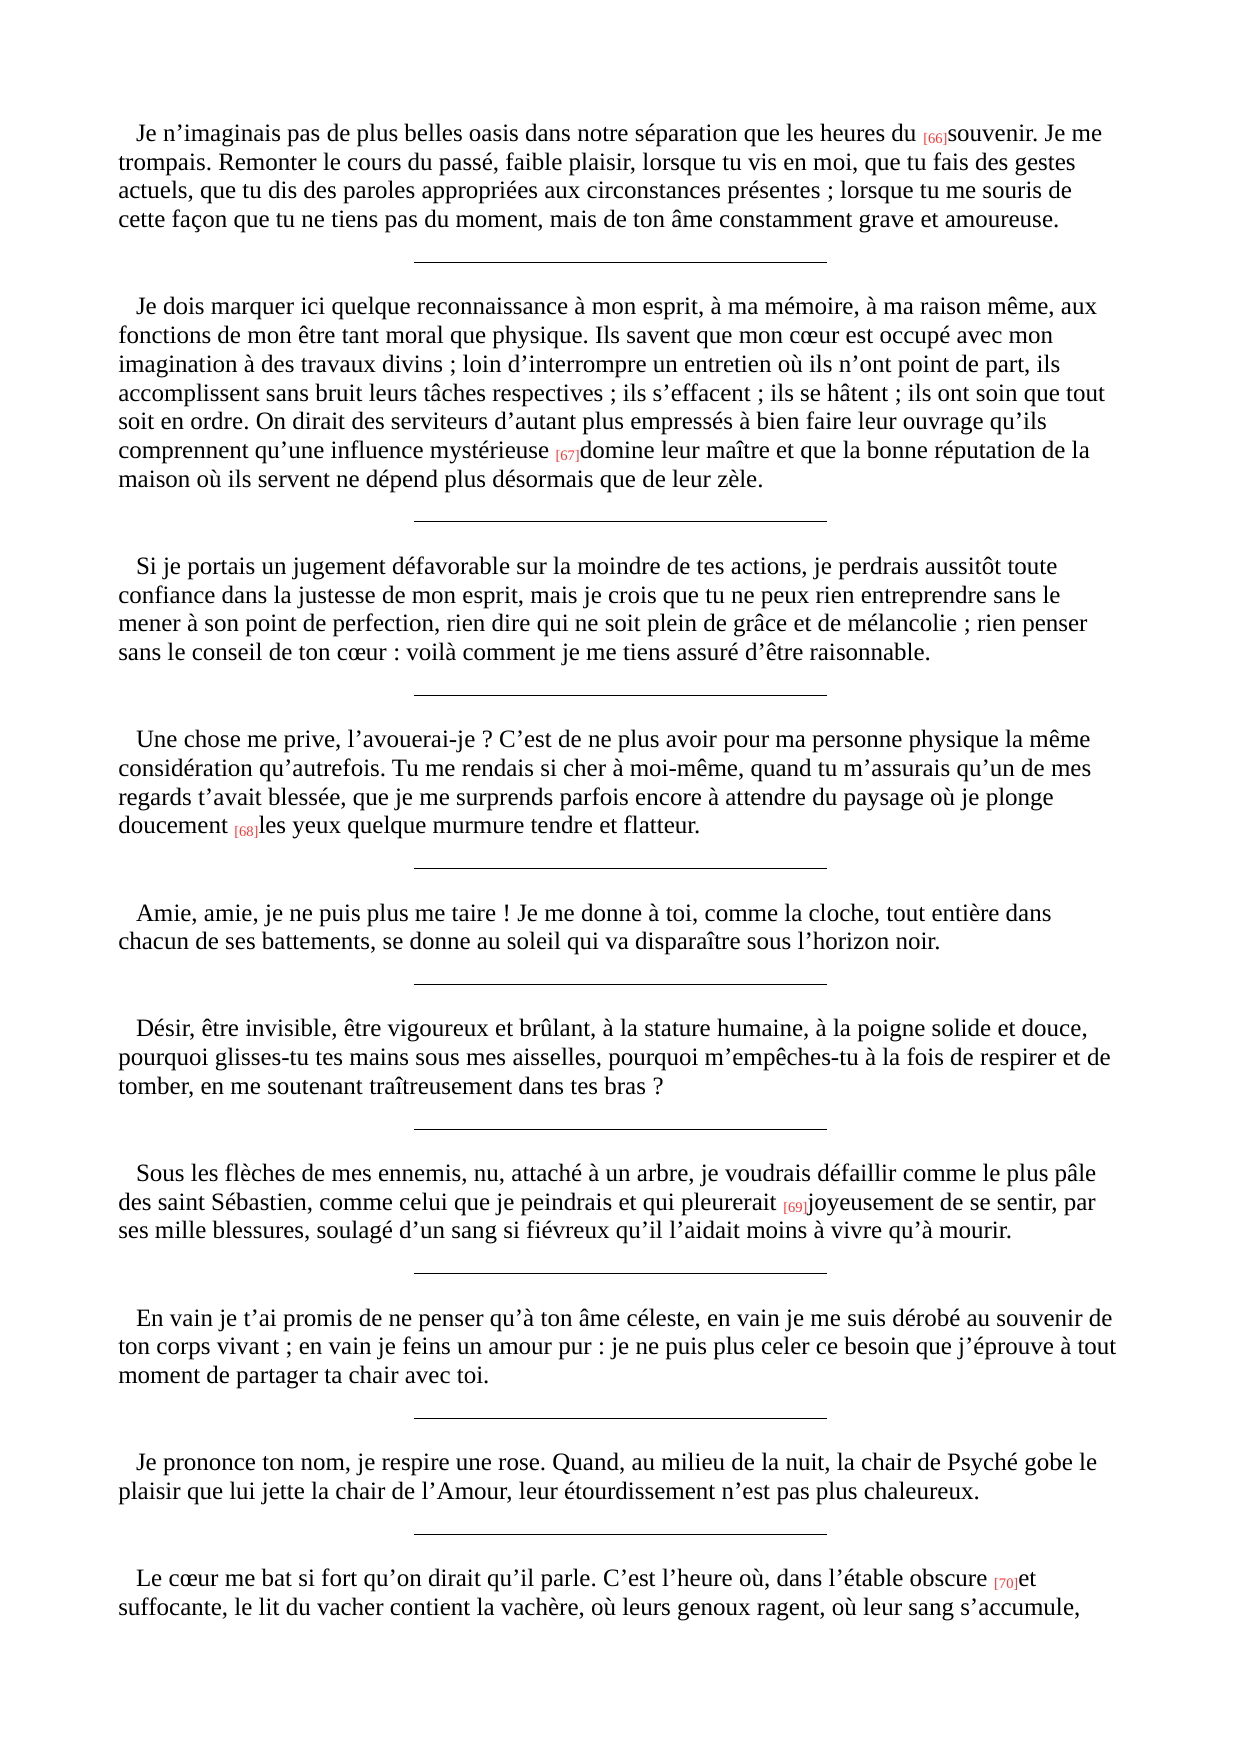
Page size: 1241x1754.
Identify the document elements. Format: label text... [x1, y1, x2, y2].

text Si je portais un jugement défavorable sur la moindre de tes actions, je perdrais aussitôt toute confiance dans la justesse de mon esprit, mais je crois que tu ne peux rien entreprendre sans le mener à son point de perfection, rien dire qui ne soit plein de grâce et de mélancolie ; rien penser sans le conseil de ton cœur : voilà comment je me tiens assuré d’être raisonnable. [118, 551, 1122, 666]
text Une chose me prive, l’avouerai-je ? C’est de ne plus avoir pour ma personne physique la même considération qu’autrefois. Tu me rendais si cher à moi-même, quand tu m’assurais qu’un de mes regards t’avait blessée, que je me surprends parfois encore à attendre du paysage où je plonge doucement [68]les yeux quelque murmure tendre et flatteur. [118, 724, 1122, 839]
text En vain je t’ai promis de ne penser qu’à ton âme céleste, en vain je me suis dérobé au souvenir de ton corps vivant ; en vain je feins un amour pur : je ne puis plus celer ce besoin que j’éprouve à tout moment de partager ta chair avec toi. [118, 1303, 1122, 1389]
text Le cœur me bat si fort qu’on dirait qu’il parle. C’est l’heure où, dans l’étable obscure [70]et suffocante, le lit du vacher contient la vachère, où leurs genoux ragent, où leur sang s’accumule, [118, 1563, 1122, 1621]
text Je dois marquer ici quelque reconnaissance à mon esprit, à ma mémoire, à ma raison même, aux fonctions de mon être tant moral que physique. Ils savent que mon cœur est occupé avec mon imagination à des travaux divins ; loin d’interrompre un entretien où ils n’ont point de part, ils accomplissent sans bruit leurs tâches respectives ; ils s’effacent ; ils se hâtent ; ils ont soin que tout soit en ordre. On dirait des serviteurs d’autant plus empressés à bien faire leur ouvrage qu’ils comprennent qu’une influence mystérieuse [67]domine leur maître et que la bonne réputation de la maison où ils servent ne dépend plus désormais que de leur zèle. [118, 291, 1122, 493]
text Je prononce ton nom, je respire une rose. Quand, au milieu de la nuit, la chair de Psyché gobe le plaisir que lui jette la chair de l’Amour, leur étourdissement n’est pas plus chaleureux. [118, 1447, 1122, 1505]
text Sous les flèches de mes ennemis, nu, attaché à un arbre, je voudrais défaillir comme le plus pâle des saint Sébastien, comme celui que je peindrais et qui pleurerait [69]joyeusement de se sentir, par ses mille blessures, soulagé d’un sang si fiévreux qu’il l’aidait moins à vivre qu’à mourir. [118, 1158, 1122, 1244]
text Amie, amie, je ne puis plus me taire ! Je me donne à toi, comme la cloche, tout entière dans chacun de ses battements, se donne au soleil qui va disparaître sous l’horizon noir. [118, 898, 1122, 955]
text Je n’imaginais pas de plus belles oasis dans notre séparation que les heures du [66]souvenir. Je me trompais. Remonter le cours du passé, faible plaisir, lorsque tu vis en moi, que tu fais des gestes actuels, que tu dis des paroles appropriées aux circonstances présentes ; lorsque tu me souris de cette façon que tu ne tiens pas du moment, mais de ton âme constamment grave et amoureuse. [118, 118, 1122, 233]
text Désir, être invisible, être vigoureux et brûlant, à la stature humaine, à la poigne solide et douce, pourquoi glisses-tu tes mains sous mes aisselles, pourquoi m’empêches-tu à la fois de respirer et de tomber, en me soutenant traîtreusement dans tes bras ? [118, 1013, 1122, 1100]
